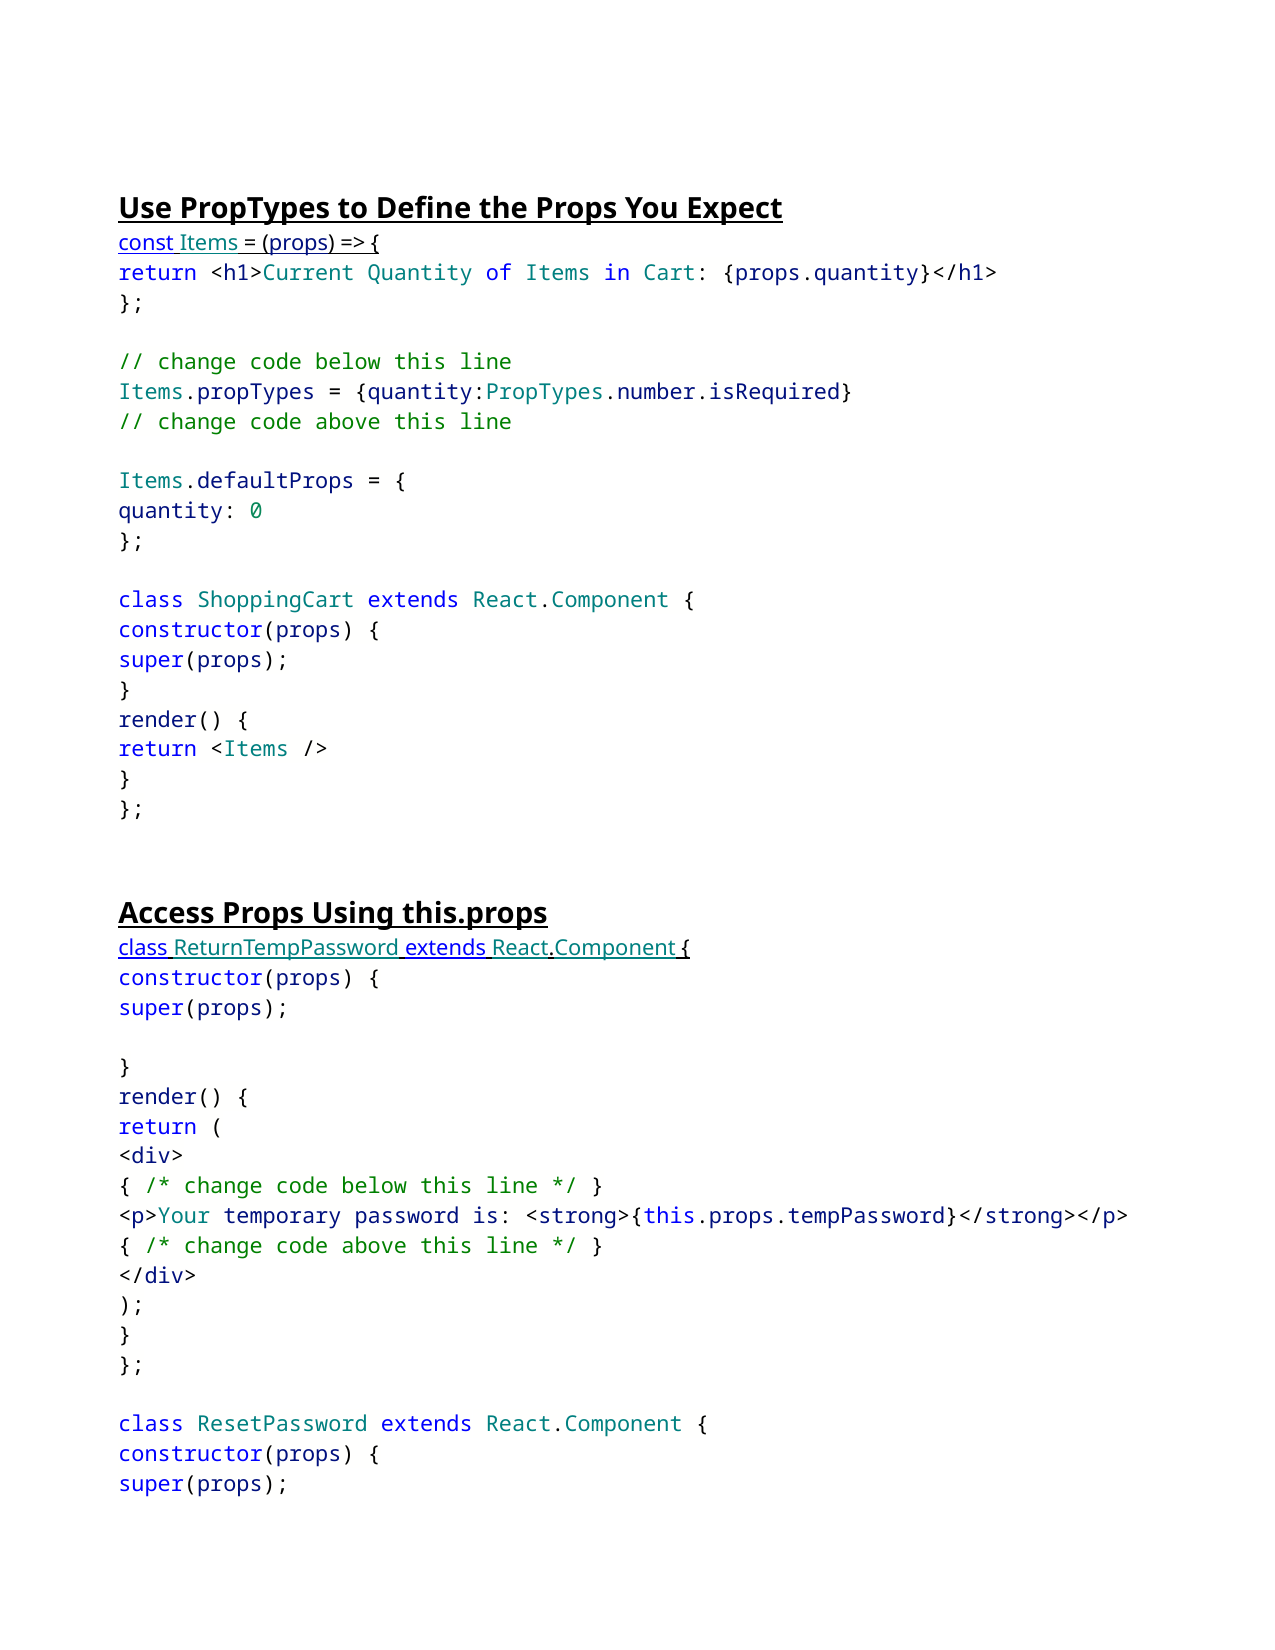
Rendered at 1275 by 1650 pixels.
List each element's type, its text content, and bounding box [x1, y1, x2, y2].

text constructor(props) { [118, 962, 1157, 992]
text constructor(props) { [118, 1438, 1157, 1468]
text return <h1>Current Quantity of Items in Cart: {props.quantity}</h1> [118, 257, 1157, 287]
text super(props); [118, 644, 1157, 674]
text super(props); [118, 1468, 1157, 1498]
text Use PropTypes to Define the Props You Expect [118, 188, 1157, 227]
text const Items = (props) => { [118, 227, 1157, 257]
text class ShoppingCart extends React.Component { [118, 584, 1157, 614]
text constructor(props) { [118, 614, 1157, 644]
text } [118, 1051, 1157, 1081]
text <div> [118, 1140, 1157, 1170]
text class ResetPassword extends React.Component { [118, 1408, 1157, 1438]
text return <Items /> [118, 733, 1157, 763]
text return ( [118, 1111, 1157, 1140]
text Items.propTypes = {quantity:PropTypes.number.isRequired} [118, 376, 1157, 406]
text { /* change code above this line */ } [118, 1230, 1157, 1259]
text }; [118, 793, 1157, 823]
text } [118, 674, 1157, 704]
text // change code below this line [118, 346, 1157, 376]
text super(props); [118, 992, 1157, 1021]
text render() { [118, 704, 1157, 733]
text quantity: 0 [118, 495, 1157, 525]
text render() { [118, 1081, 1157, 1111]
text Items.defaultProps = { [118, 465, 1157, 495]
text ); [118, 1289, 1157, 1319]
text }; [118, 287, 1157, 317]
text } [118, 1319, 1157, 1349]
text // change code above this line [118, 406, 1157, 436]
text { /* change code below this line */ } [118, 1170, 1157, 1200]
text }; [118, 1349, 1157, 1379]
text }; [118, 525, 1157, 555]
text Access Props Using this.props [118, 892, 1157, 932]
text <p>Your temporary password is: <strong>{this.props.tempPassword}</strong></p> [118, 1200, 1157, 1230]
text } [118, 763, 1157, 793]
text class ReturnTempPassword extends React.Component { [118, 932, 1157, 962]
text </div> [118, 1259, 1157, 1289]
